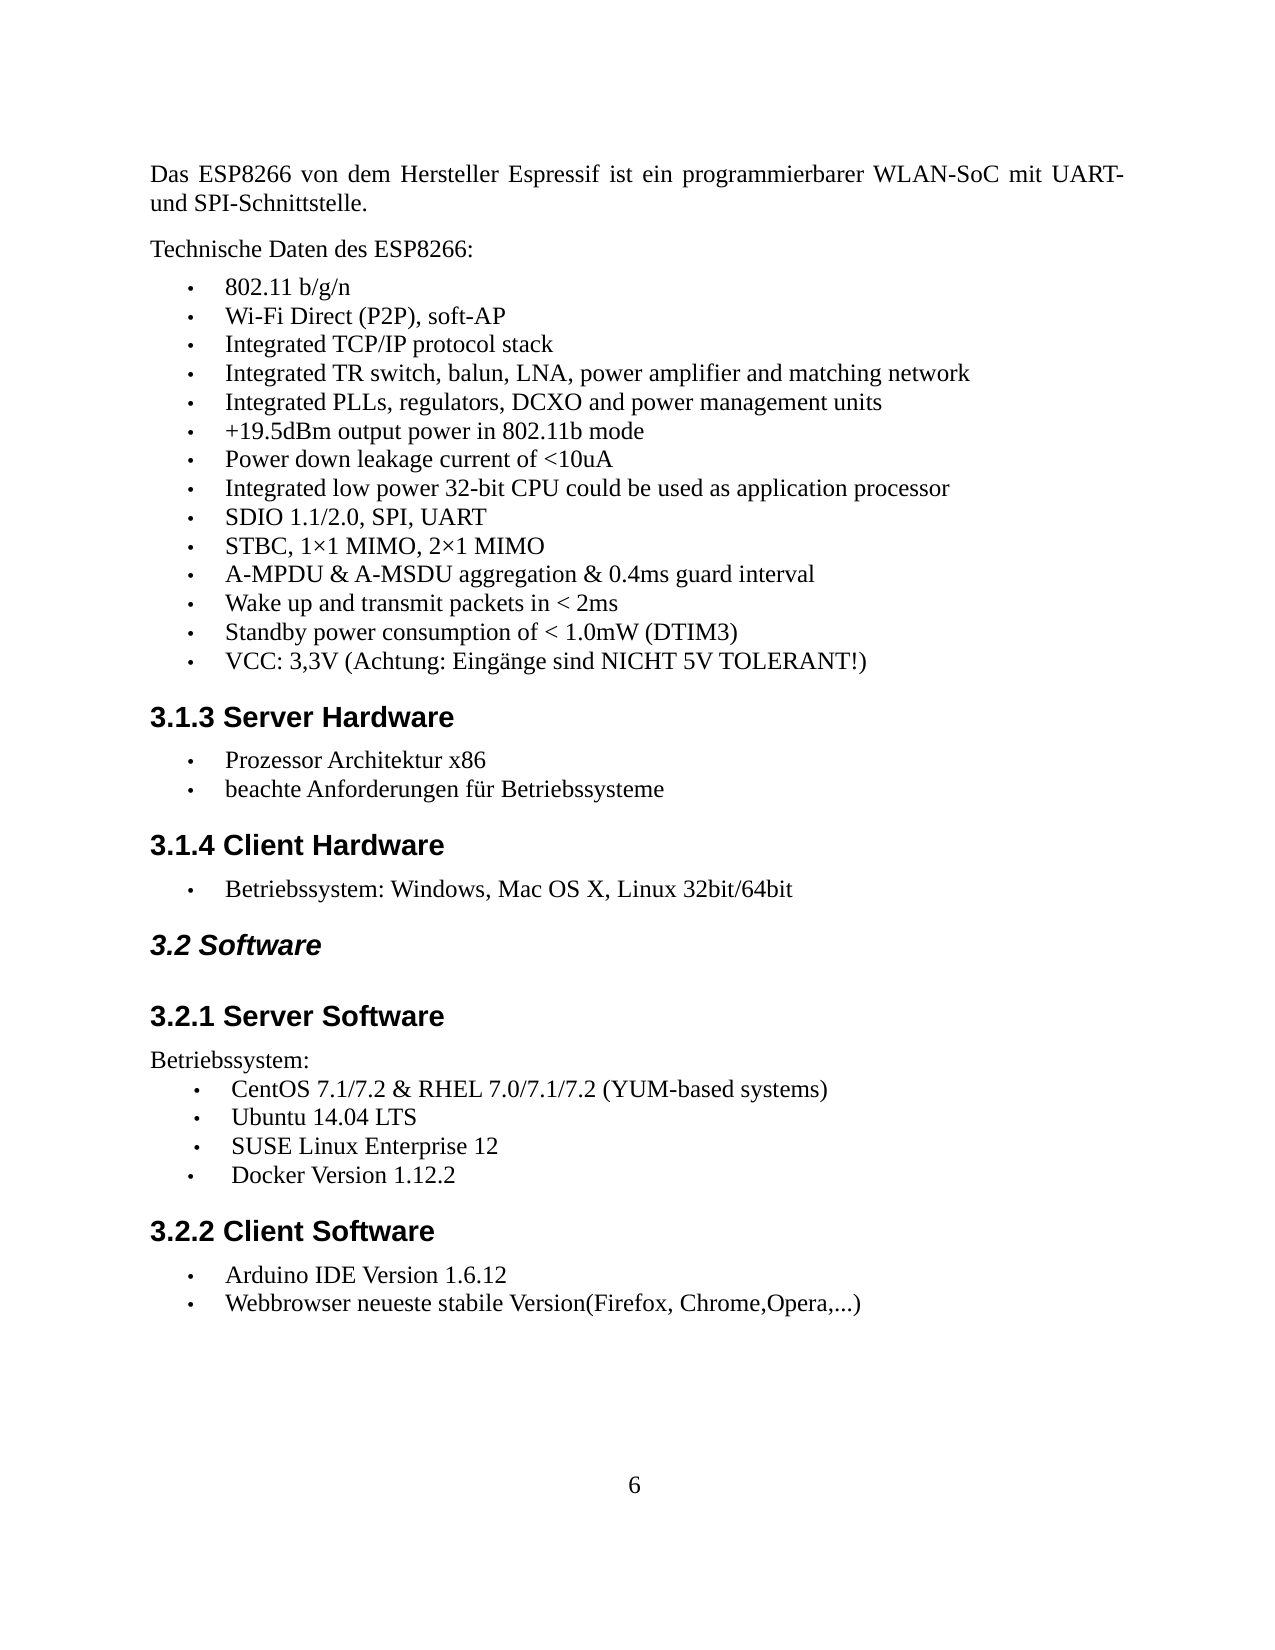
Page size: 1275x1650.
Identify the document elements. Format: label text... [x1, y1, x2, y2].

list Integrated TR switch, balun, LNA, power amplifier and matching network [187, 358, 1125, 387]
list Arduino IDE Version 1.6.12 [187, 1260, 1125, 1288]
list Integrated PLLs, regulators, DCXO and power management units [187, 387, 1125, 416]
text Technische Daten des ESP8266: [150, 234, 1125, 263]
list +19.5dBm output power in 802.11b mode [187, 416, 1125, 444]
list CentOS 7.1/7.2 & RHEL 7.0/7.1/7.2 (YUM-based systems) [194, 1074, 1125, 1102]
list Wi-Fi Direct (P2P), soft-AP [187, 301, 1125, 329]
list Betriebssystem: Windows, Mac OS X, Linux 32bit/64bit [187, 874, 1125, 903]
list Integrated low power 32-bit CPU could be used as application processor [187, 473, 1125, 502]
list 802.11 b/g/n [187, 272, 1125, 301]
list Webbrowser neueste stabile Version(Firefox, Chrome,Opera,...) [187, 1288, 1125, 1317]
subtitle 3.2 Software [150, 928, 1125, 961]
subtitle 3.1.4 Client Hardware [150, 828, 1125, 862]
list beachte Anforderungen für Betriebssysteme [187, 774, 1125, 803]
list Integrated TCP/IP protocol stack [187, 329, 1125, 358]
text Das ESP8266 von dem Hersteller Espressif ist ein programmierbarer WLAN-SoC mit UART- und SPI-Schnittstelle. [150, 159, 1125, 216]
list Docker Version 1.12.2 [187, 1160, 1125, 1189]
list SUSE Linux Enterprise 12 [194, 1131, 1125, 1160]
list Wake up and transmit packets in < 2ms [187, 588, 1125, 617]
list STBC, 1×1 MIMO, 2×1 MIMO [187, 531, 1125, 559]
list Standby power consumption of < 1.0mW (DTIM3) [187, 617, 1125, 646]
list Prozessor Architektur x86 [187, 746, 1125, 774]
list SDIO 1.1/2.0, SPI, UART [187, 502, 1125, 531]
text Betriebssystem: [150, 1045, 1125, 1074]
list Ubuntu 14.04 LTS [194, 1102, 1125, 1131]
list Power down leakage current of <10uA [187, 444, 1125, 473]
list VCC: 3,3V (Achtung: Eingänge sind NICHT 5V TOLERANT!) [187, 646, 1125, 674]
list A-MPDU & A-MSDU aggregation & 0.4ms guard interval [187, 559, 1125, 588]
subtitle 3.2.2 Client Software [150, 1214, 1125, 1247]
subtitle 3.1.3 Server Hardware [150, 699, 1125, 733]
subtitle 3.2.1 Server Software [150, 999, 1125, 1032]
